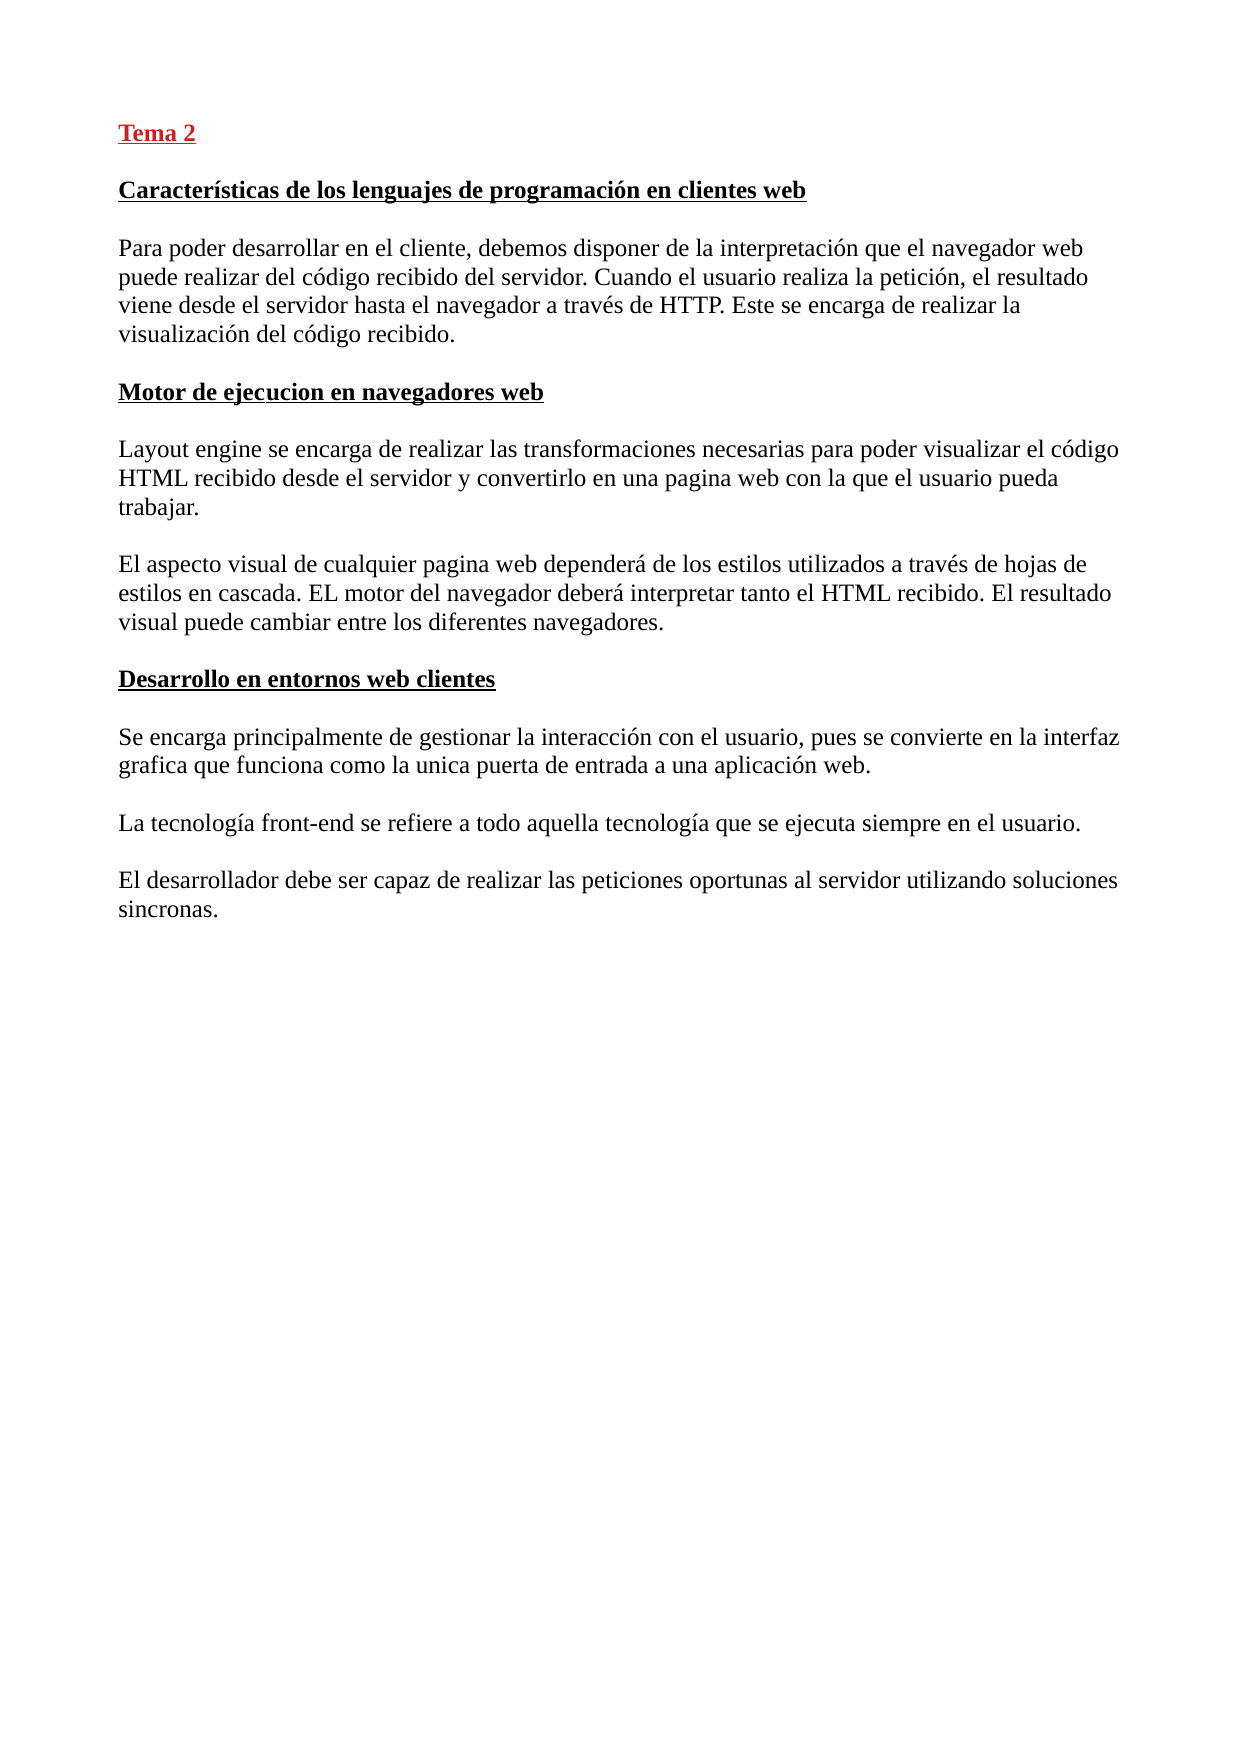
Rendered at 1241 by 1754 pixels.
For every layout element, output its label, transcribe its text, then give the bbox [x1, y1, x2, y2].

text La tecnología front-end se refiere a todo aquella tecnología que se ejecuta siempre en el usuario. [118, 808, 1122, 837]
text Layout engine se encarga de realizar las transformaciones necesarias para poder visualizar el código HTML recibido desde el servidor y convertirlo en una pagina web con la que el usuario pueda trabajar. [118, 434, 1122, 521]
text Se encarga principalmente de gestionar la interacción con el usuario, pues se convierte en la interfaz grafica que funciona como la unica puerta de entrada a una aplicación web. [118, 722, 1122, 779]
text Para poder desarrollar en el cliente, debemos disponer de la interpretación que el navegador web puede realizar del código recibido del servidor. Cuando el usuario realiza la petición, el resultado viene desde el servidor hasta el navegador a través de HTTP. Este se encarga de realizar la visualización del código recibido. [118, 233, 1122, 348]
text Motor de ejec ucion en navegadores web [118, 377, 1122, 406]
text Desarrollo en entornos web clientes [118, 664, 1122, 693]
text El aspecto visual de cualquier pagina web dependerá de los estilos utilizados a través de hojas de estilos en cascada. EL motor del navegador deberá interpretar tanto el HTML recibido. El resultado visual puede cambiar entre los diferentes navegadores. [118, 549, 1122, 636]
text Tema 2 [118, 118, 1122, 147]
text Características de los lenguajes de programación en clientes web [118, 176, 1122, 204]
text El desarrollador debe ser capaz de realizar las peticiones oportunas al servidor utilizando soluciones sincronas. [118, 866, 1122, 923]
